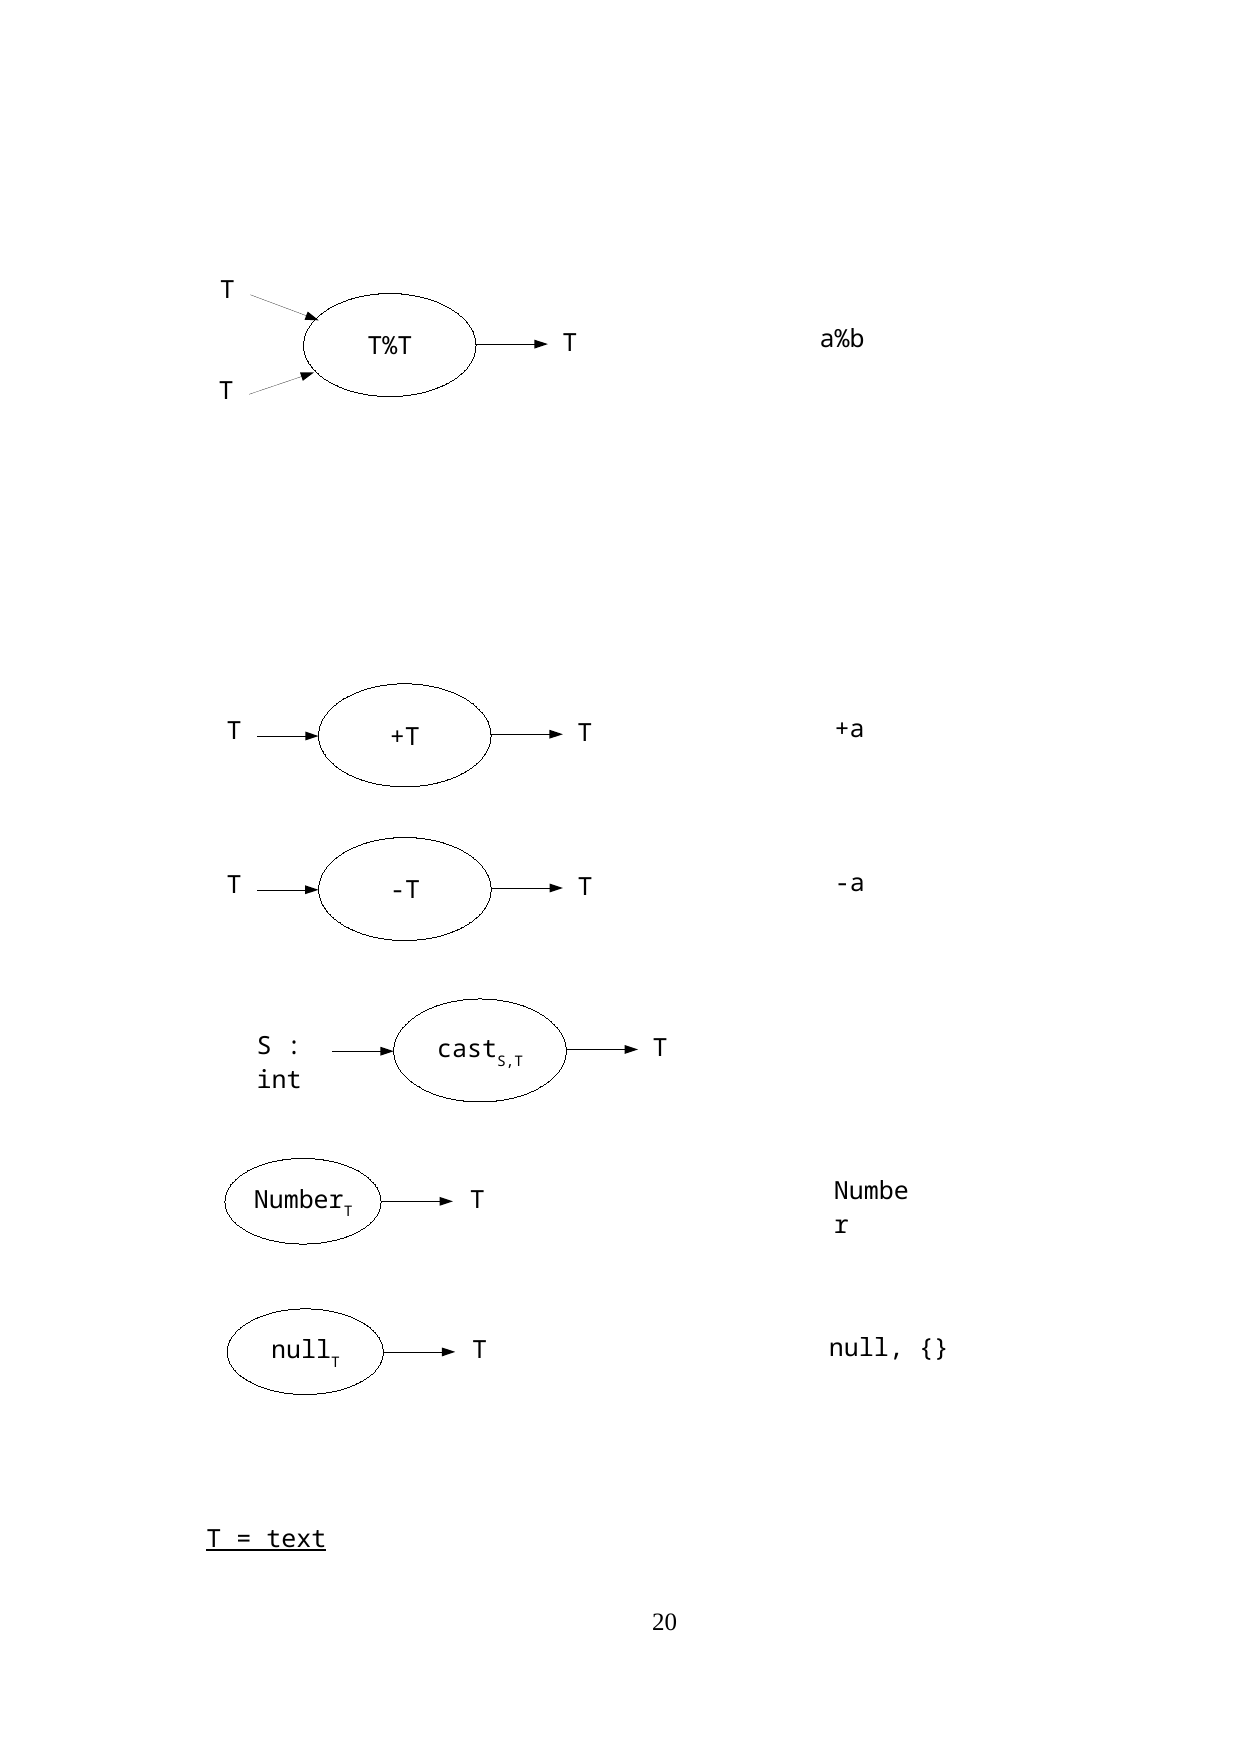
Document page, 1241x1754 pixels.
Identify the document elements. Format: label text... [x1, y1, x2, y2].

text T = text [118, 1521, 1122, 1555]
